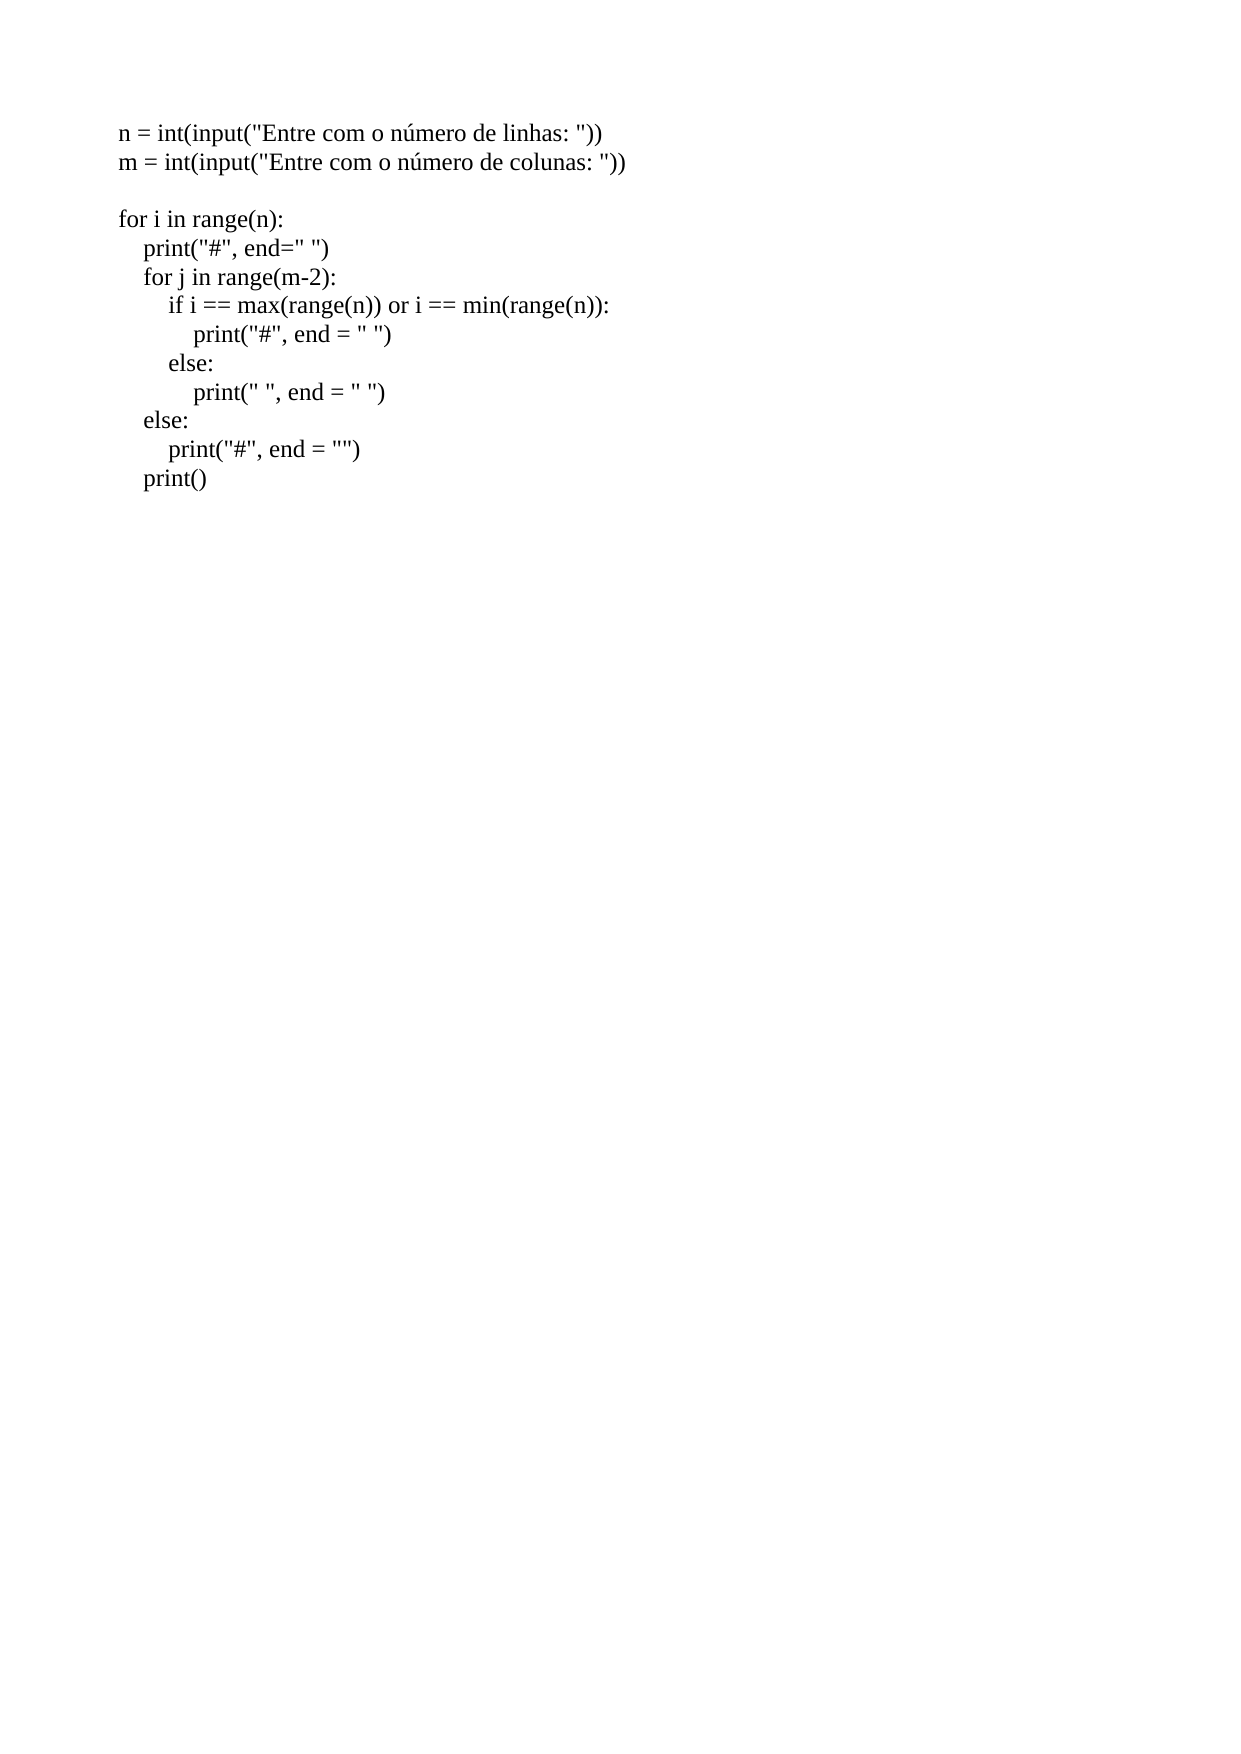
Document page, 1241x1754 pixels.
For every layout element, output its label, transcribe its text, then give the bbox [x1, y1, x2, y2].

text else: [118, 348, 1122, 377]
text print("#", end = "") [118, 434, 1122, 463]
text else: [118, 406, 1122, 434]
text print() [118, 463, 1122, 492]
text n = int(input("Entre com o número de linhas: ")) [118, 118, 1122, 147]
text print(" ", end = " ") [118, 377, 1122, 406]
text print("#", end=" ") [118, 233, 1122, 262]
text m = int(input("Entre com o número de colunas: ")) [118, 147, 1122, 176]
text print("#", end = " ") [118, 319, 1122, 348]
text for i in range(n): [118, 204, 1122, 233]
text for j in range(m-2): [118, 262, 1122, 291]
text if i == max(range(n)) or i == min(range(n)): [118, 291, 1122, 319]
